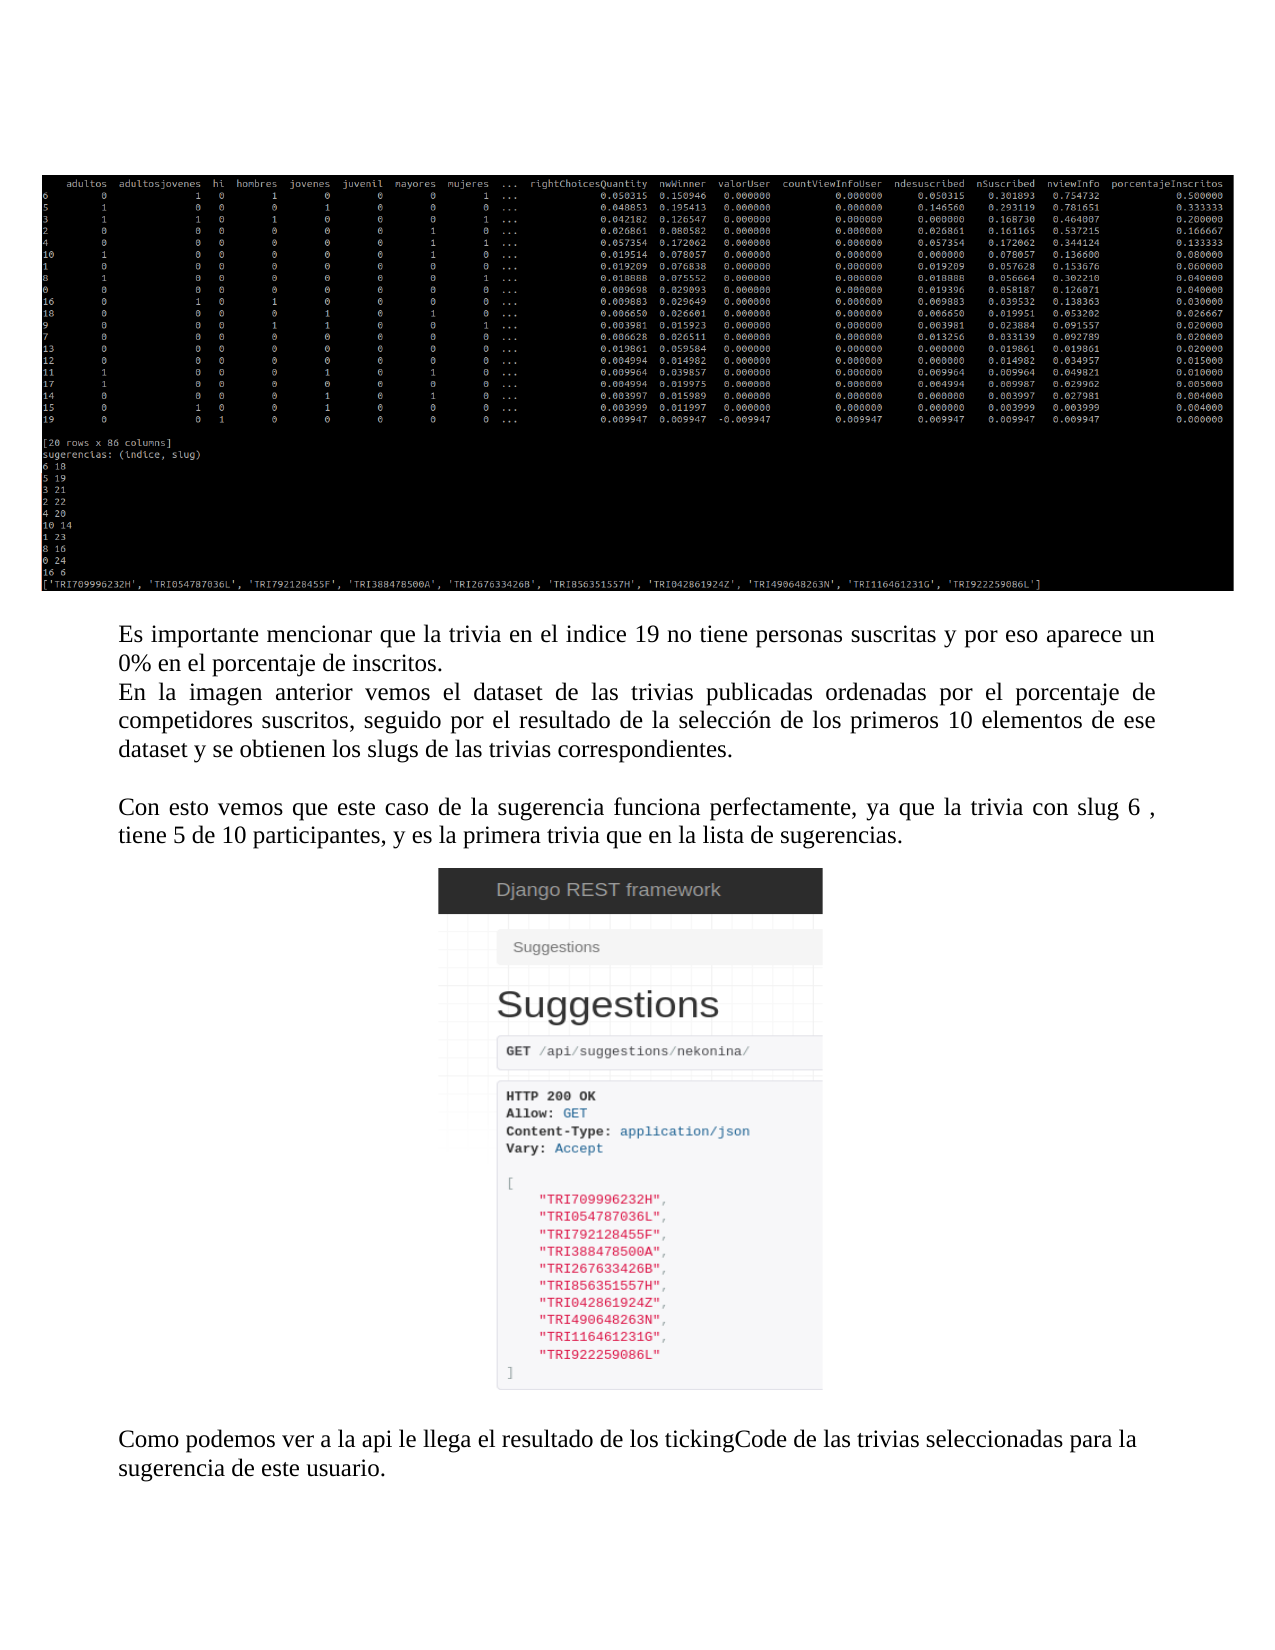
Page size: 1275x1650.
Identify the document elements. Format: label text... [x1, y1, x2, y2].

text Con esto vemos que este caso de la sugerencia funciona perfectamente, ya que la trivia con slug 6 , tiene 5 de 10 participantes, y es la primera trivia que en la lista de sugerencias. [118, 792, 1157, 849]
picture [438, 868, 823, 1419]
text Como podemos ver a la api le llega el resultado de los tickingCode de las trivias seleccionadas para la sugerencia de este usuario. [118, 1424, 1157, 1482]
picture [41, 175, 1234, 591]
text En la imagen anterior vemos el dataset de las trivias publicadas ordenadas por el porcentaje de competidores suscritos, seguido por el resultado de la selección de los primeros 10 elementos de ese dataset y se obtienen los slugs de las trivias correspondientes. [118, 677, 1157, 763]
text Es importante mencionar que la trivia en el indice 19 no tiene personas suscritas y por eso aparece un 0% en el porcentaje de inscritos. [118, 619, 1157, 677]
